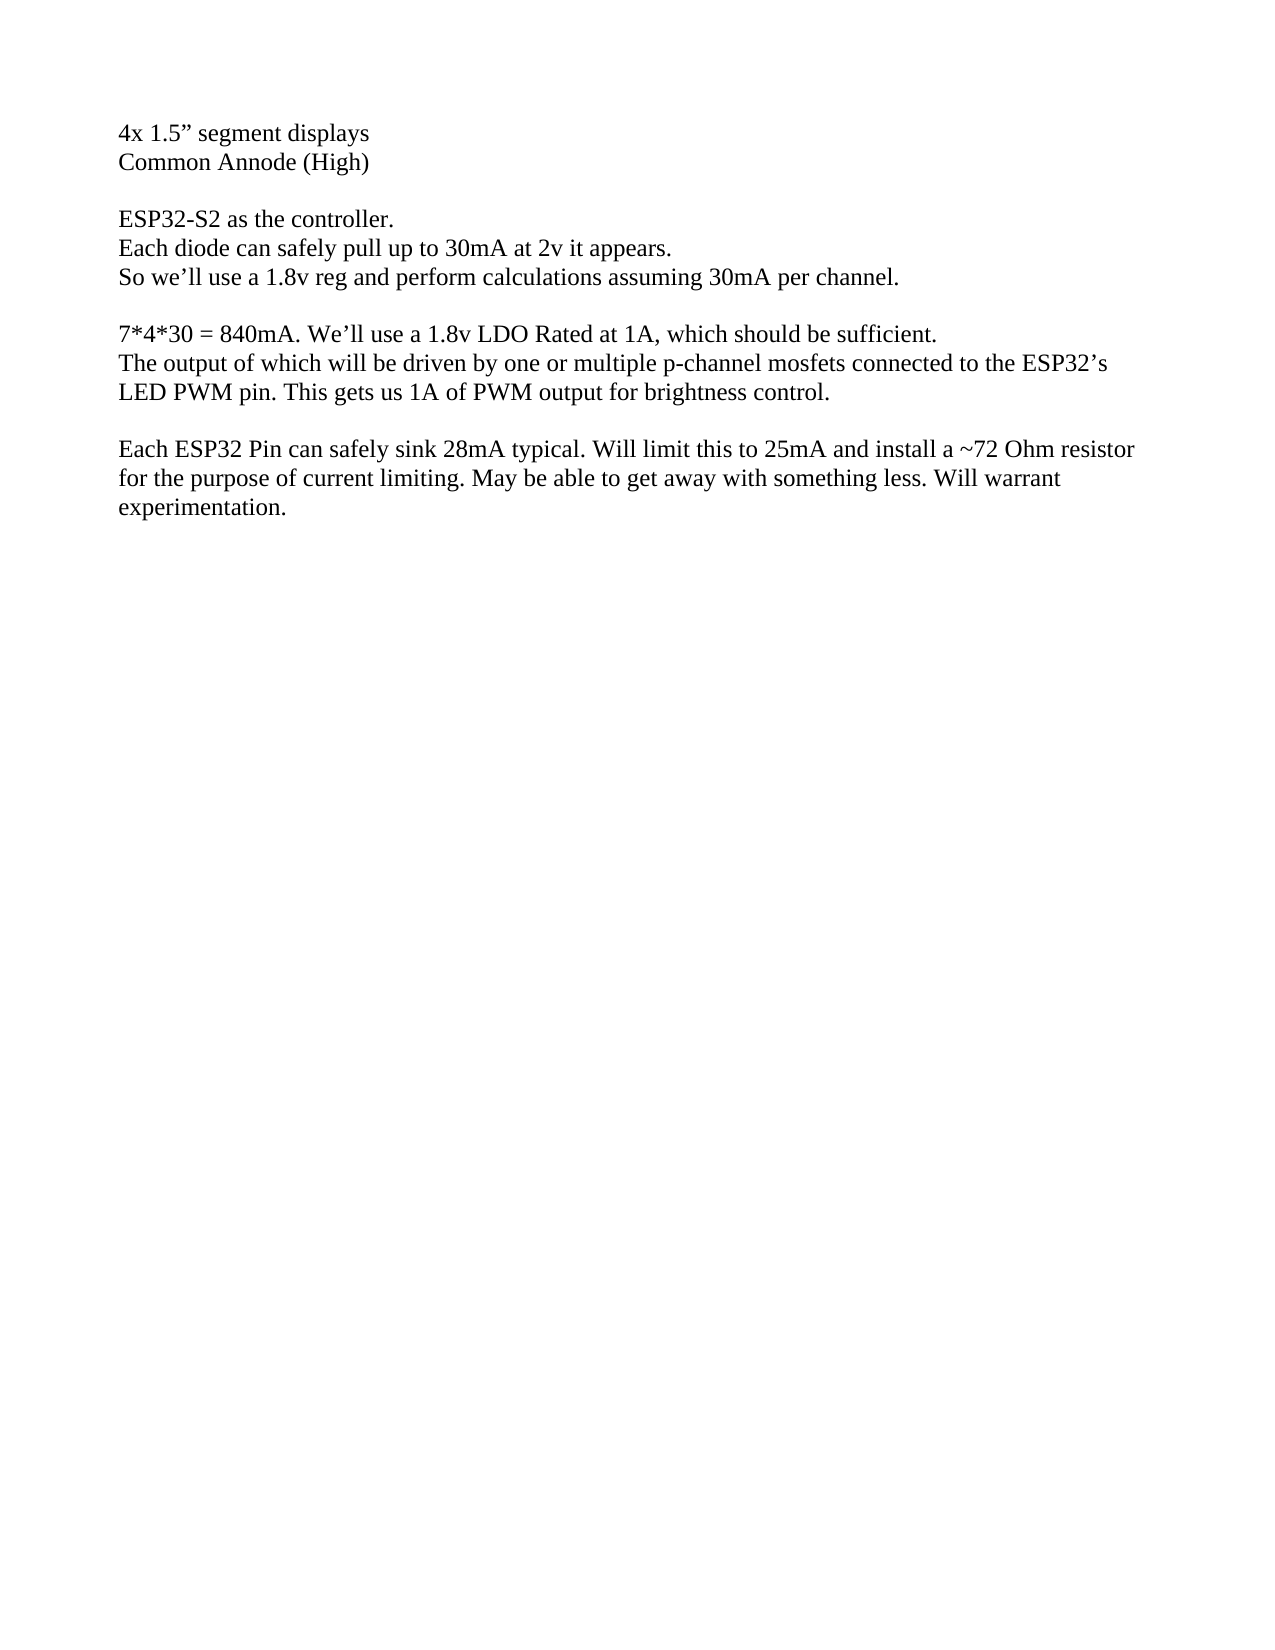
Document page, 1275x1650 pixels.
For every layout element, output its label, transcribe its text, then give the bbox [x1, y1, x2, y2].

text The output of which will be driven by one or multiple p-channel mosfets connected to the ESP32’s LED PWM pin. This gets us 1A of PWM output for brightness control. [118, 348, 1157, 406]
text 7*4*30 = 840mA. We’ll use a 1.8v LDO Rated at 1A, which should be sufficient. [118, 319, 1157, 348]
text So we’ll use a 1.8v reg and perform calculations assuming 30mA per channel. [118, 262, 1157, 291]
text Each ESP32 Pin can safely sink 28mA typical. Will limit this to 25mA and install a ~72 Ohm resistor for the purpose of current limiting. May be able to get away with something less. Will warrant experimentation. [118, 434, 1157, 521]
text 4x 1.5” segment displays [118, 118, 1157, 147]
text Each diode can safely pull up to 30mA at 2v it appears. [118, 233, 1157, 262]
text Common Annode (High) [118, 147, 1157, 176]
text ESP32-S2 as the controller. [118, 204, 1157, 233]
